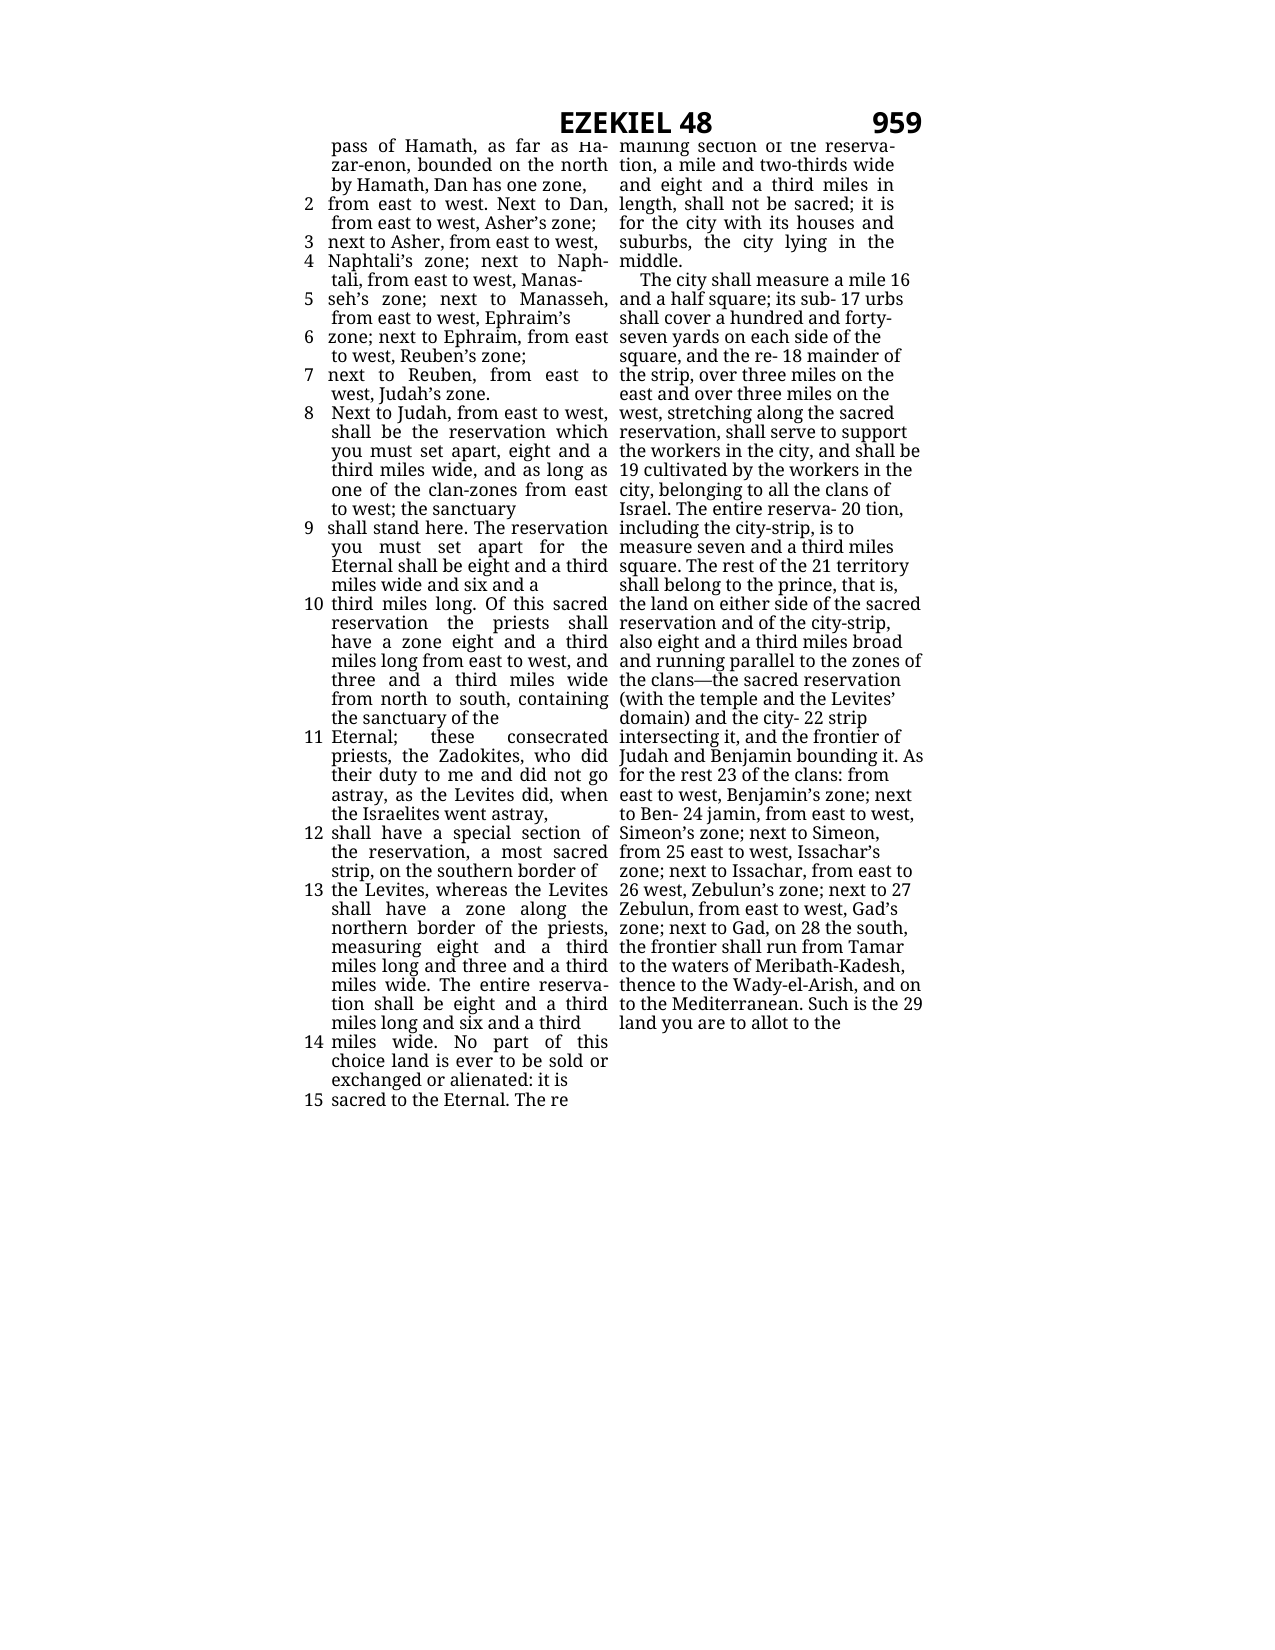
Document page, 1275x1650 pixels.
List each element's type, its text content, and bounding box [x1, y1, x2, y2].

list third miles long. Of this sacred reservation the priests shall have a zone eight and a third miles long from east to west, and three and a third miles wide from north to south, con­taining the sanctuary of the [304, 595, 608, 728]
list from east to west. Next to Dan, from east to west, Asher’s zone; [304, 195, 608, 233]
list zone; next to Ephraim, from east to west, Reuben’s zone; [304, 328, 608, 366]
text maining section of the reserva­tion, a mile and two-thirds wide and eight and a third miles in length, shall not be sacred; it is for the city with its houses and suburbs, the city lying in the middle. [619, 142, 895, 271]
text pass of Hamath, as far as Ha- zar-enon, bounded on the north by Hamath, Dan has one zone, [331, 138, 608, 195]
text The city shall measure a mile 16 and a half square; its sub- 17 urbs shall cover a hundred and forty-seven yards on each side of the square, and the re- 18 mainder of the strip, over three miles on the east and over three miles on the west, stretching along the sacred reservation, shall serve to support the work­ers in the city, and shall be 19 cultivated by the workers in the city, belonging to all the clans of Israel. The entire reserva- 20 tion, including the city-strip, is to measure seven and a third miles square. The rest of the 21 territory shall belong to the prince, that is, the land on either side of the sacred reser­vation and of the city-strip, also eight and a third miles broad and running parallel to the zones of the clans—the sacred reserva­tion (with the temple and the Levites’ domain) and the city- 22 strip intersecting it, and the frontier of Judah and Benjamin bounding it. As for the rest 23 of the clans: from east to west, Benjamin’s zone; next to Ben- 24 jamin, from east to west, Sim­eon’s zone; next to Simeon, from 25 east to west, Issachar’s zone; next to Issachar, from east to 26 west, Zebulun’s zone; next to 27 Zebulun, from east to west, Gad’s zone; next to Gad, on 28 the south, the frontier shall run from Tamar to the waters of Meribath-Kadesh, thence to the Wady-el-Arish, and on to the Mediterranean. Such is the 29 land you are to allot to the [619, 271, 924, 1033]
list seh’s zone; next to Manasseh, from east to west, Ephraim’s [304, 290, 608, 328]
list sacred to the Eternal. The re­ [304, 1091, 608, 1110]
list Naphtali’s zone; next to Naph- tali, from east to west, Manas- [304, 252, 608, 290]
list next to Reuben, from east to west, Judah’s zone. [304, 366, 608, 404]
list the Levites, whereas the Levites shall have a zone along the northern border of the priests, measuring eight and a third miles long and three and a third miles wide. The entire reserva­tion shall be eight and a third miles long and six and a third [304, 881, 608, 1033]
list miles wide. No part of this choice land is ever to be sold or exchanged or alienated: it is [304, 1033, 608, 1091]
list Eternal; these consecrated priests, the Zadokites, who did their duty to me and did not go astray, as the Levites did, when the Israelites went astray, [304, 728, 608, 824]
list next to Asher, from east to west, [304, 233, 608, 252]
list shall stand here. The reservation you must set apart for the Eternal shall be eight and a third miles wide and six and a [304, 519, 608, 595]
list Next to Judah, from east to west, shall be the reservation which you must set apart, eight and a third miles wide, and as long as one of the clan-zones from east to west; the sanctuary [304, 404, 608, 519]
list shall have a special section of the reservation, a most sacred strip, on the southern border of [304, 824, 608, 881]
